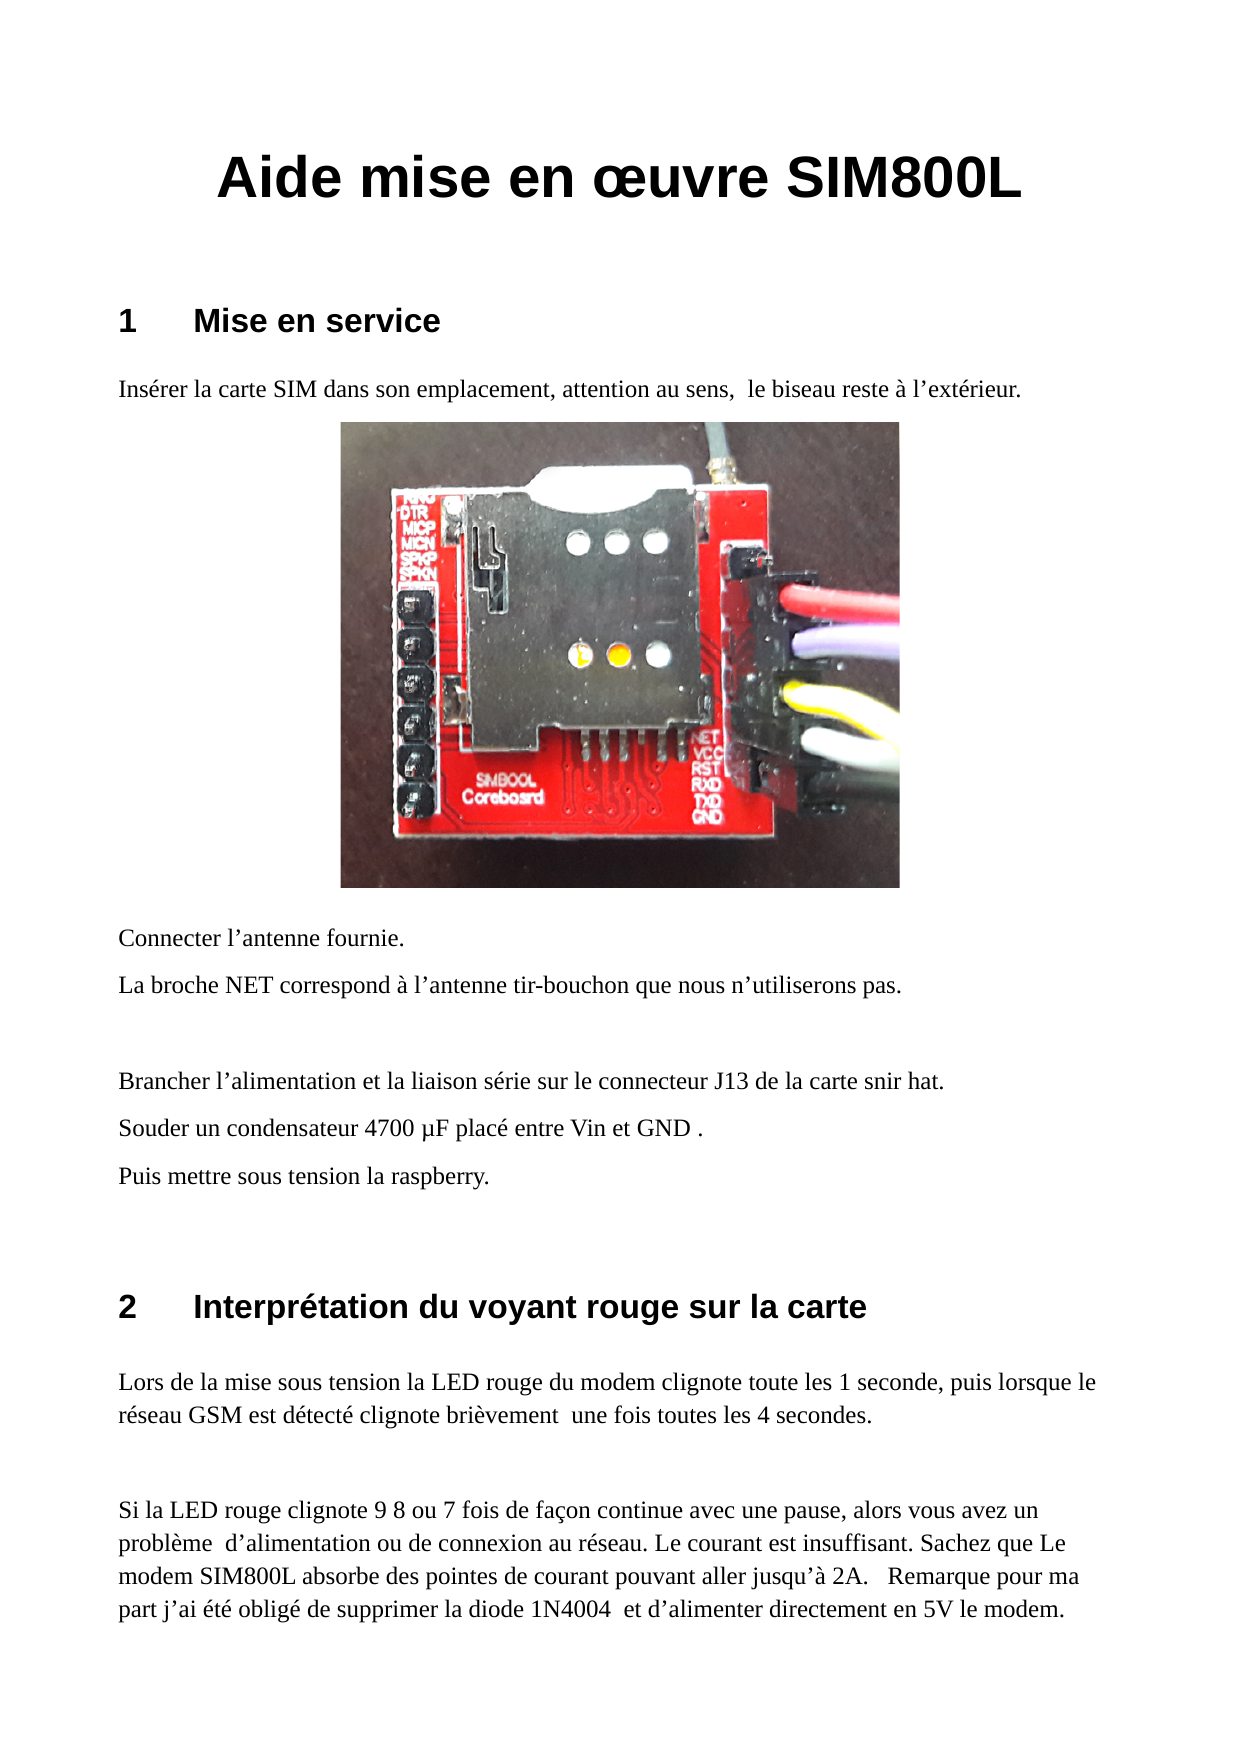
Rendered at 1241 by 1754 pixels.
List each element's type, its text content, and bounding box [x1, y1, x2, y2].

text Connecter l’antenne fournie. [118, 923, 1122, 952]
picture [340, 422, 900, 888]
subtitle Mise en service [118, 301, 1122, 340]
text Insérer la carte SIM dans son emplacement, attention au sens, le biseau reste à l’extérieur. [118, 374, 1122, 403]
text La broche NET correspond à l’antenne tir-bouchon que nous n’utiliserons pas. [118, 971, 1122, 999]
text Puis mettre sous tension la raspberry. [118, 1161, 1122, 1190]
title Aide mise en œuvre SIM800L [118, 143, 1122, 210]
text Brancher l’alimentation et la liaison série sur le connecteur J13 de la carte snir hat. [118, 1066, 1122, 1094]
subtitle Interprétation du voyant rouge sur la carte [118, 1287, 1122, 1326]
text Lors de la mise sous tension la LED rouge du modem clignote toute les 1 seconde, puis lorsque le réseau GSM est détecté clignote brièvement une fois toutes les 4 secondes. [118, 1367, 1122, 1429]
text Souder un condensateur 4700 µF placé entre Vin et GND . [118, 1113, 1122, 1142]
text Si la LED rouge clignote 9 8 ou 7 fois de façon continue avec une pause, alors vous avez un problème d’alimentation ou de connexion au réseau. Le courant est insuffisant. Sachez que Le modem SIM800L absorbe des pointes de courant pouvant aller jusqu’à 2A. Remarque pour ma part j’ai été obligé de supprimer la diode 1N4004 et d’alimenter directement en 5V le modem. [118, 1495, 1122, 1623]
